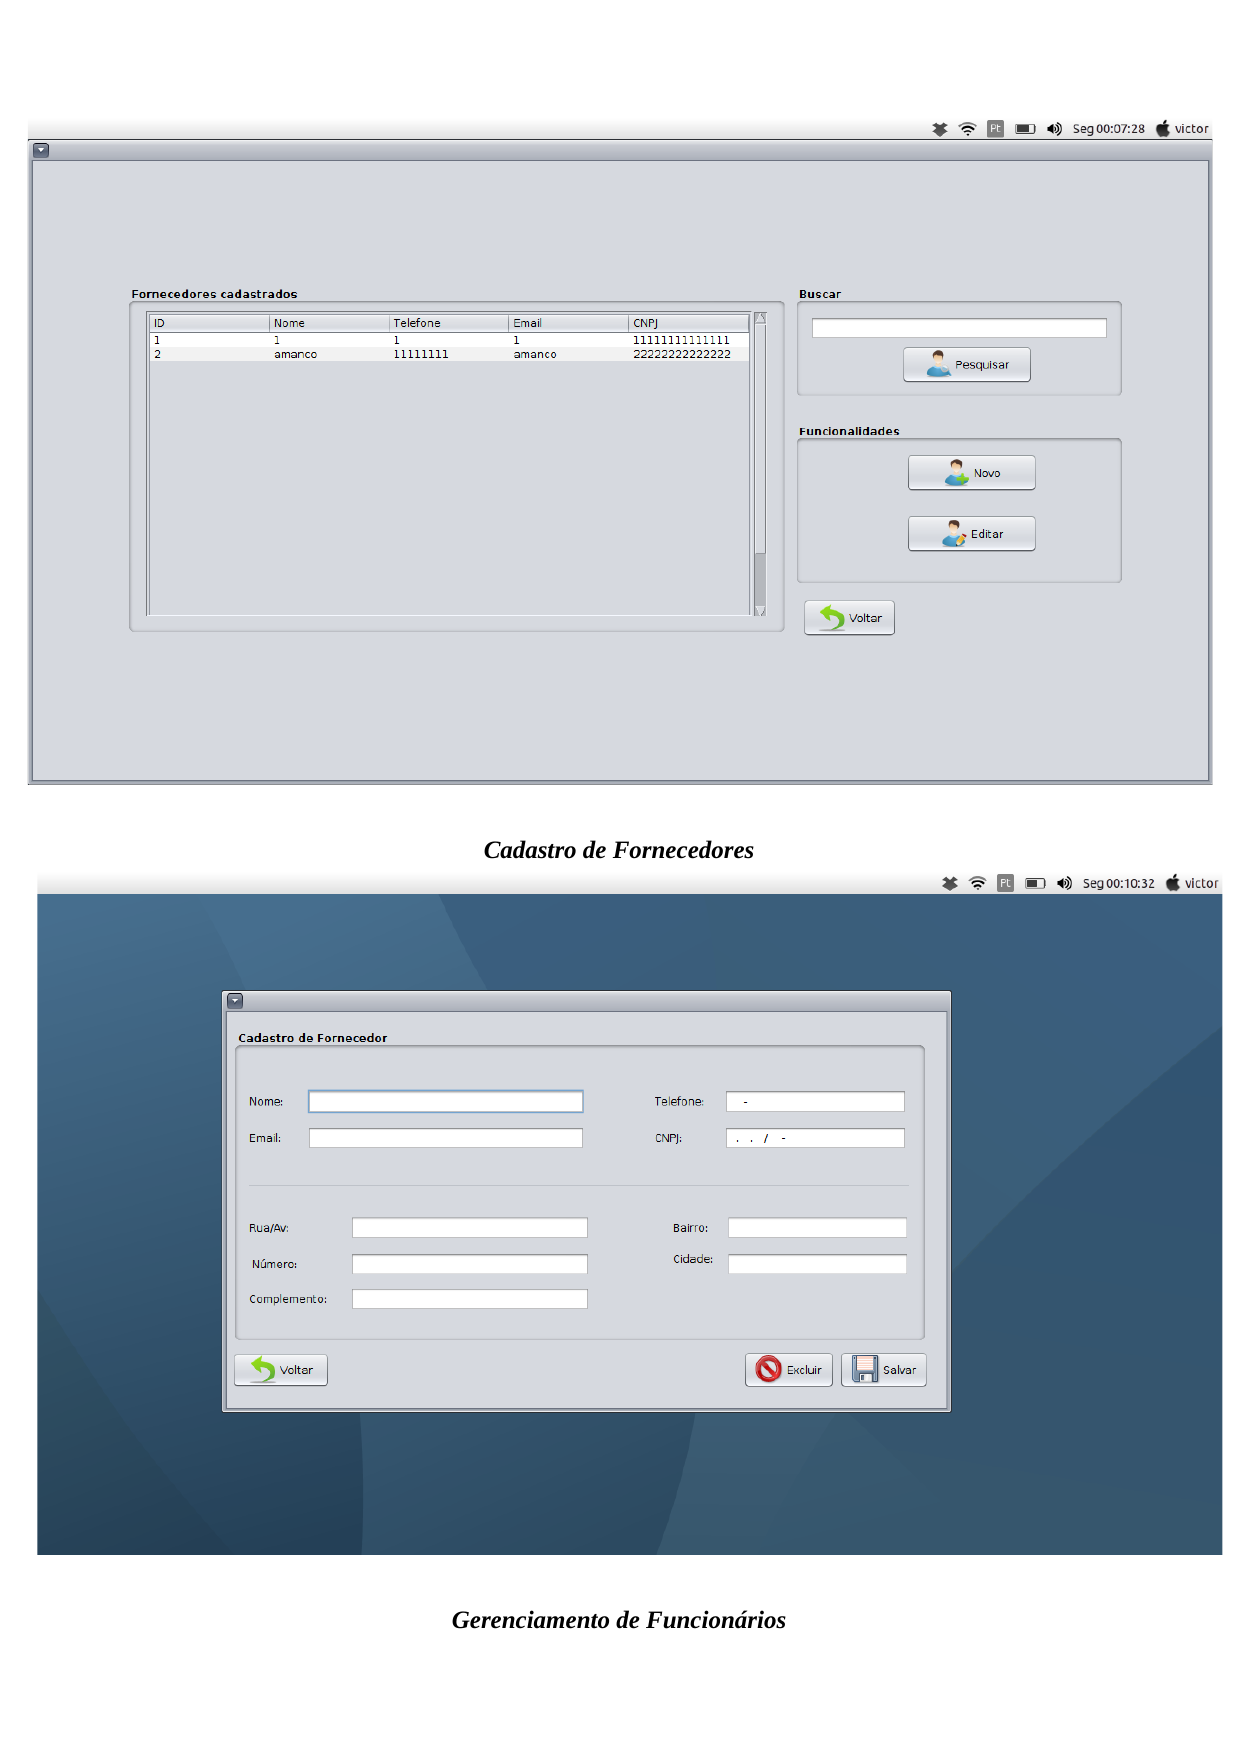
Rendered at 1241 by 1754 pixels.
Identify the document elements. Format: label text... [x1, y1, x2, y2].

subtitle Gerenciamento de Funcionários [118, 1605, 1122, 1634]
picture [37, 872, 1223, 1555]
picture [27, 118, 1213, 785]
subtitle Cadastro de Fornecedores [118, 835, 1122, 864]
